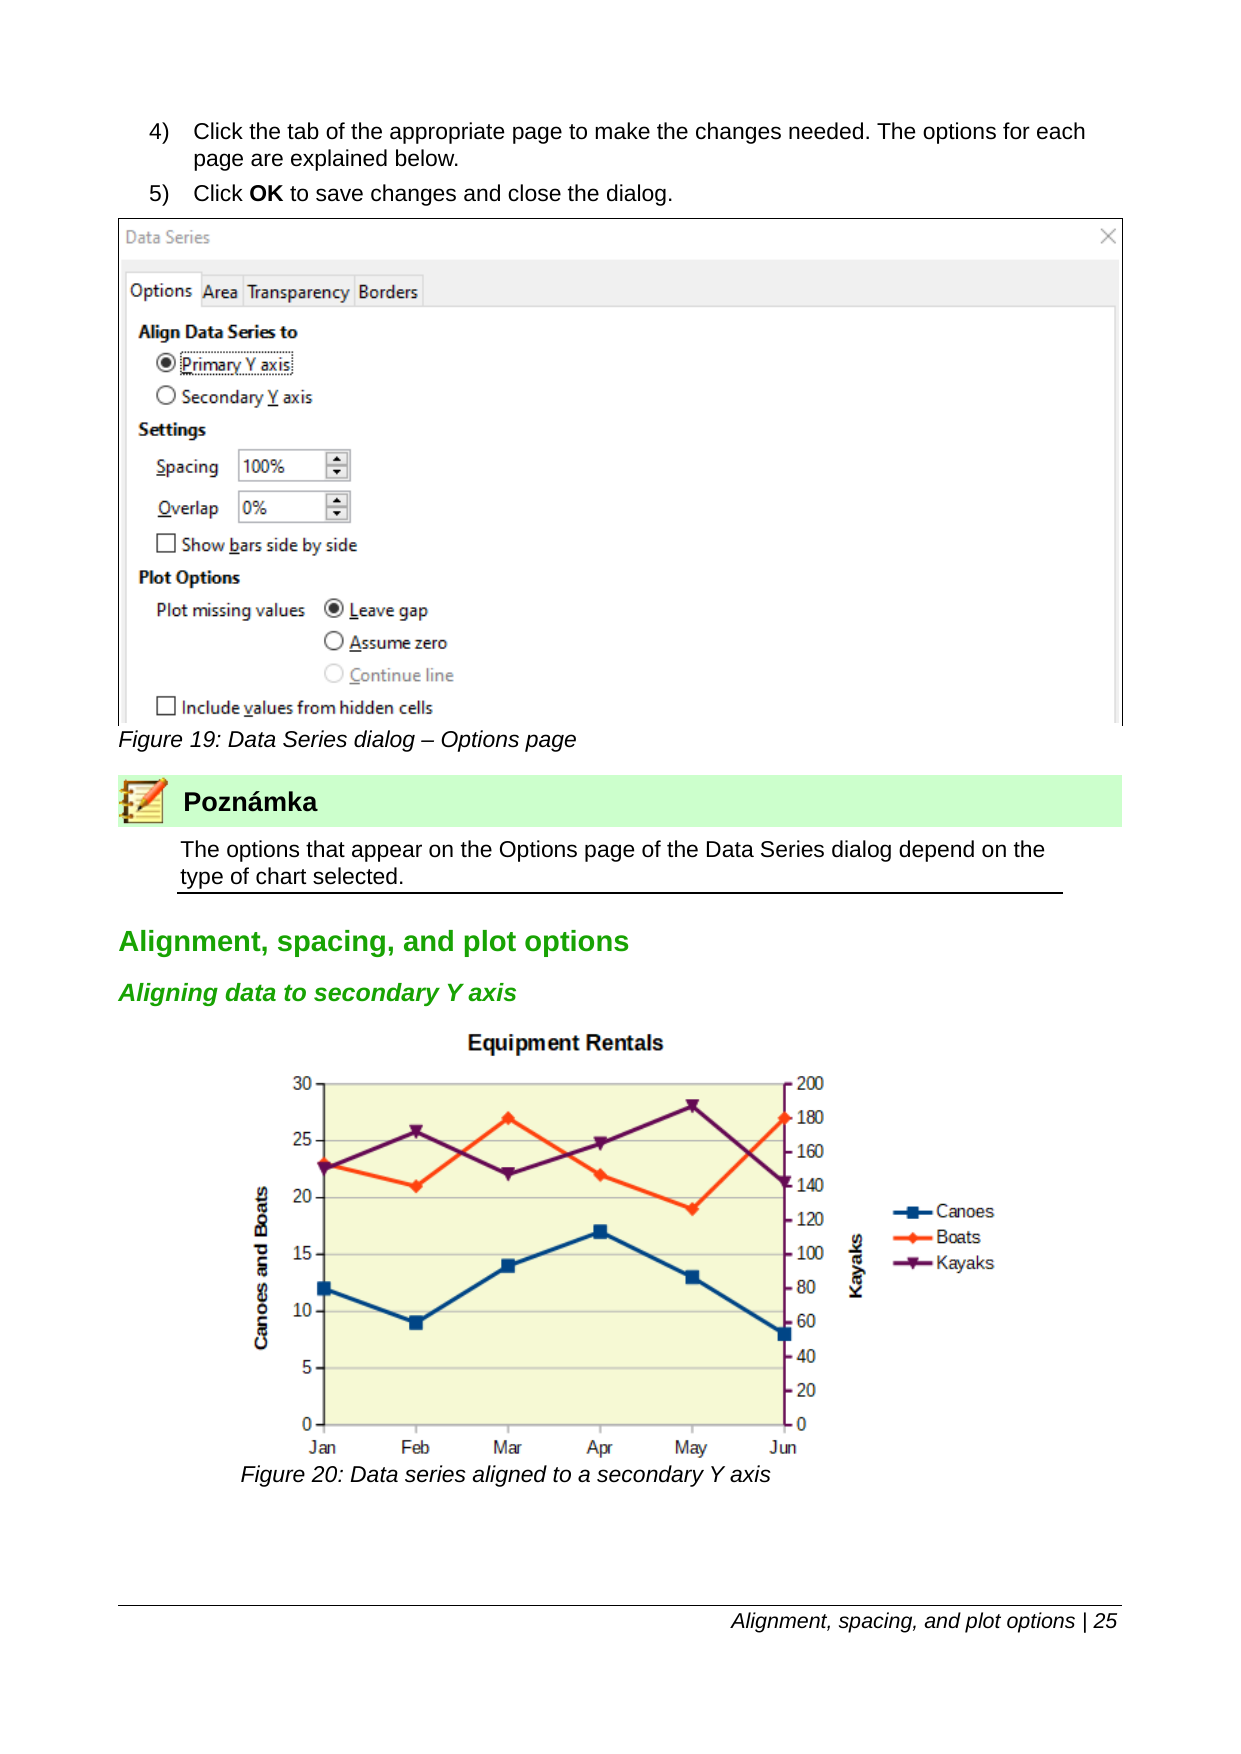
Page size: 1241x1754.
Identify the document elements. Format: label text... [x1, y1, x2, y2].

list Click the tab of the appropriate page to make the changes needed. The options for each page are explained below. [169, 118, 1122, 171]
text Figure 19: Data Series dialog – Options page [118, 219, 1122, 752]
picture [119, 776, 170, 827]
subtitle Poznámka [118, 775, 1122, 827]
subtitle Alignment, spacing, and plot options [118, 924, 1122, 957]
list Click OK to save changes and close the dialog. [169, 180, 1122, 206]
subtitle Aligning data to secondary Y axis [118, 978, 1122, 1007]
text Figure 20: Data series aligned to a secondary Y axis [240, 1462, 1000, 1488]
picture [121, 221, 1119, 723]
text The options that appear on the Options page of the Data Series dialog depend on the type of chart selected. [177, 833, 1063, 892]
picture [240, 1018, 1000, 1462]
